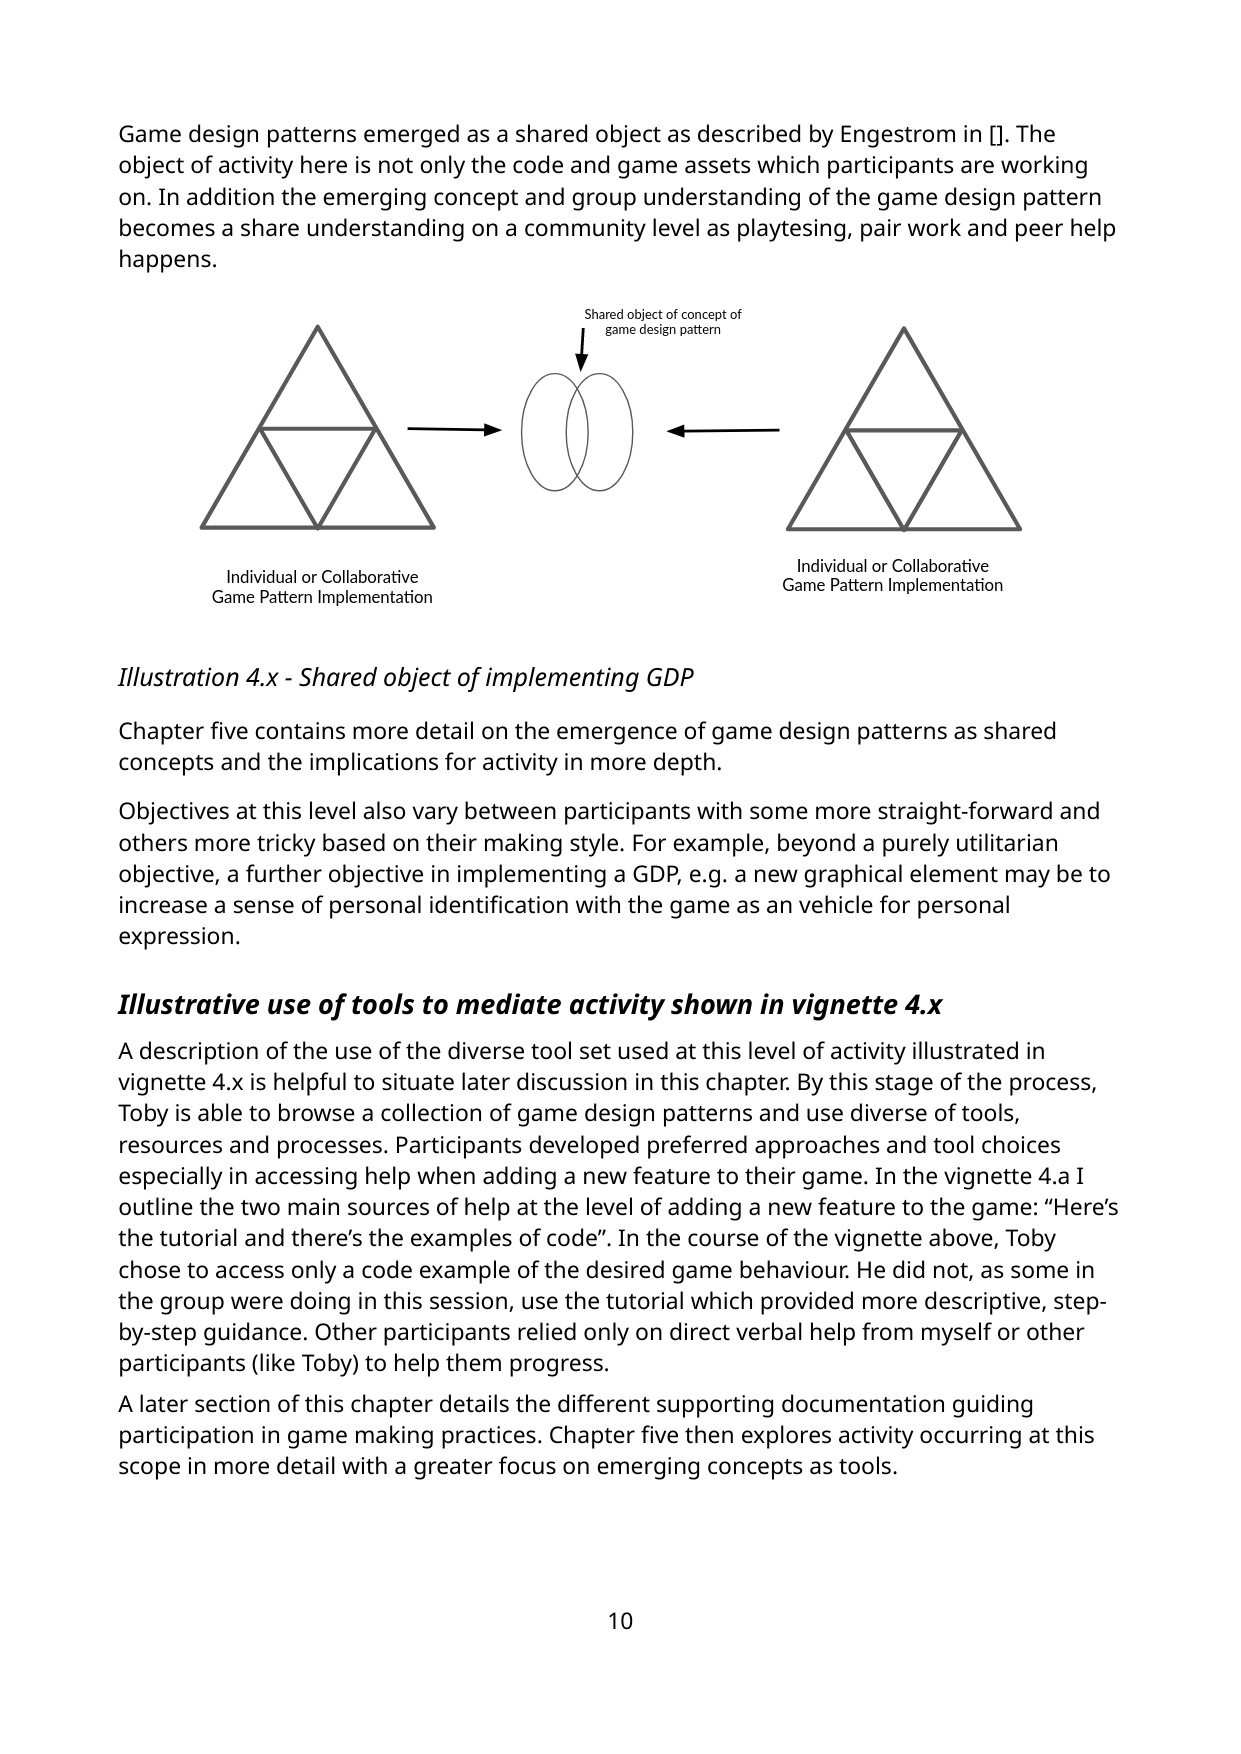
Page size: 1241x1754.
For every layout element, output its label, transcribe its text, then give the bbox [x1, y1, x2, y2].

text Objectives at this level also vary between participants with some more straight-forward and others more tricky based on their making style. For example, beyond a purely utilitarian objective, a further objective in implementing a GDP, e.g. a new graphical element may be to increase a sense of personal identification with the game as an vehicle for personal expression. [118, 795, 1122, 951]
text Chapter five contains more detail on the emergence of game design patterns as shared concepts and the implications for activity in more depth. [118, 715, 1122, 777]
text A later section of this chapter details the different supporting documentation guiding participation in game making practices. Chapter five then explores activity occurring at this scope in more detail with a greater focus on emerging concepts as tools. [118, 1387, 1122, 1481]
text Game design patterns emerged as a shared object as described by Engestrom in []. The object of activity here is not only the code and game assets which participants are working on. In addition the emerging concept and group understanding of the game design pattern becomes a share understanding on a community level as playtesing, pair work and peer help happens. [118, 118, 1122, 274]
picture [118, 283, 1072, 647]
subtitle Illustrative use of tools to mediate activity shown in vignette 4.x [118, 985, 1122, 1022]
text A description of the use of the diverse tool set used at this level of activity illustrated in vignette 4.x is helpful to situate later discussion in this chapter. By this stage of the process, Toby is able to browse a collection of game design patterns and use diverse of tools, resources and processes. Participants developed preferred approaches and tool choices especially in accessing help when adding a new feature to their game. In the vignette 4.a I outline the two main sources of help at the level of adding a new feature to the game: “Here’s the tutorial and there’s the examples of code”. In the course of the vignette above, Toby chose to access only a code example of the desired game behaviour. He did not, as some in the group were doing in this session, use the tutorial which provided more descriptive, step-by-step guidance. Other participants relied only on direct verbal help from myself or other participants (like Toby) to help them progress. [118, 1035, 1122, 1378]
text Illustration 4.x - Shared object of implementing GDP [118, 659, 1122, 693]
